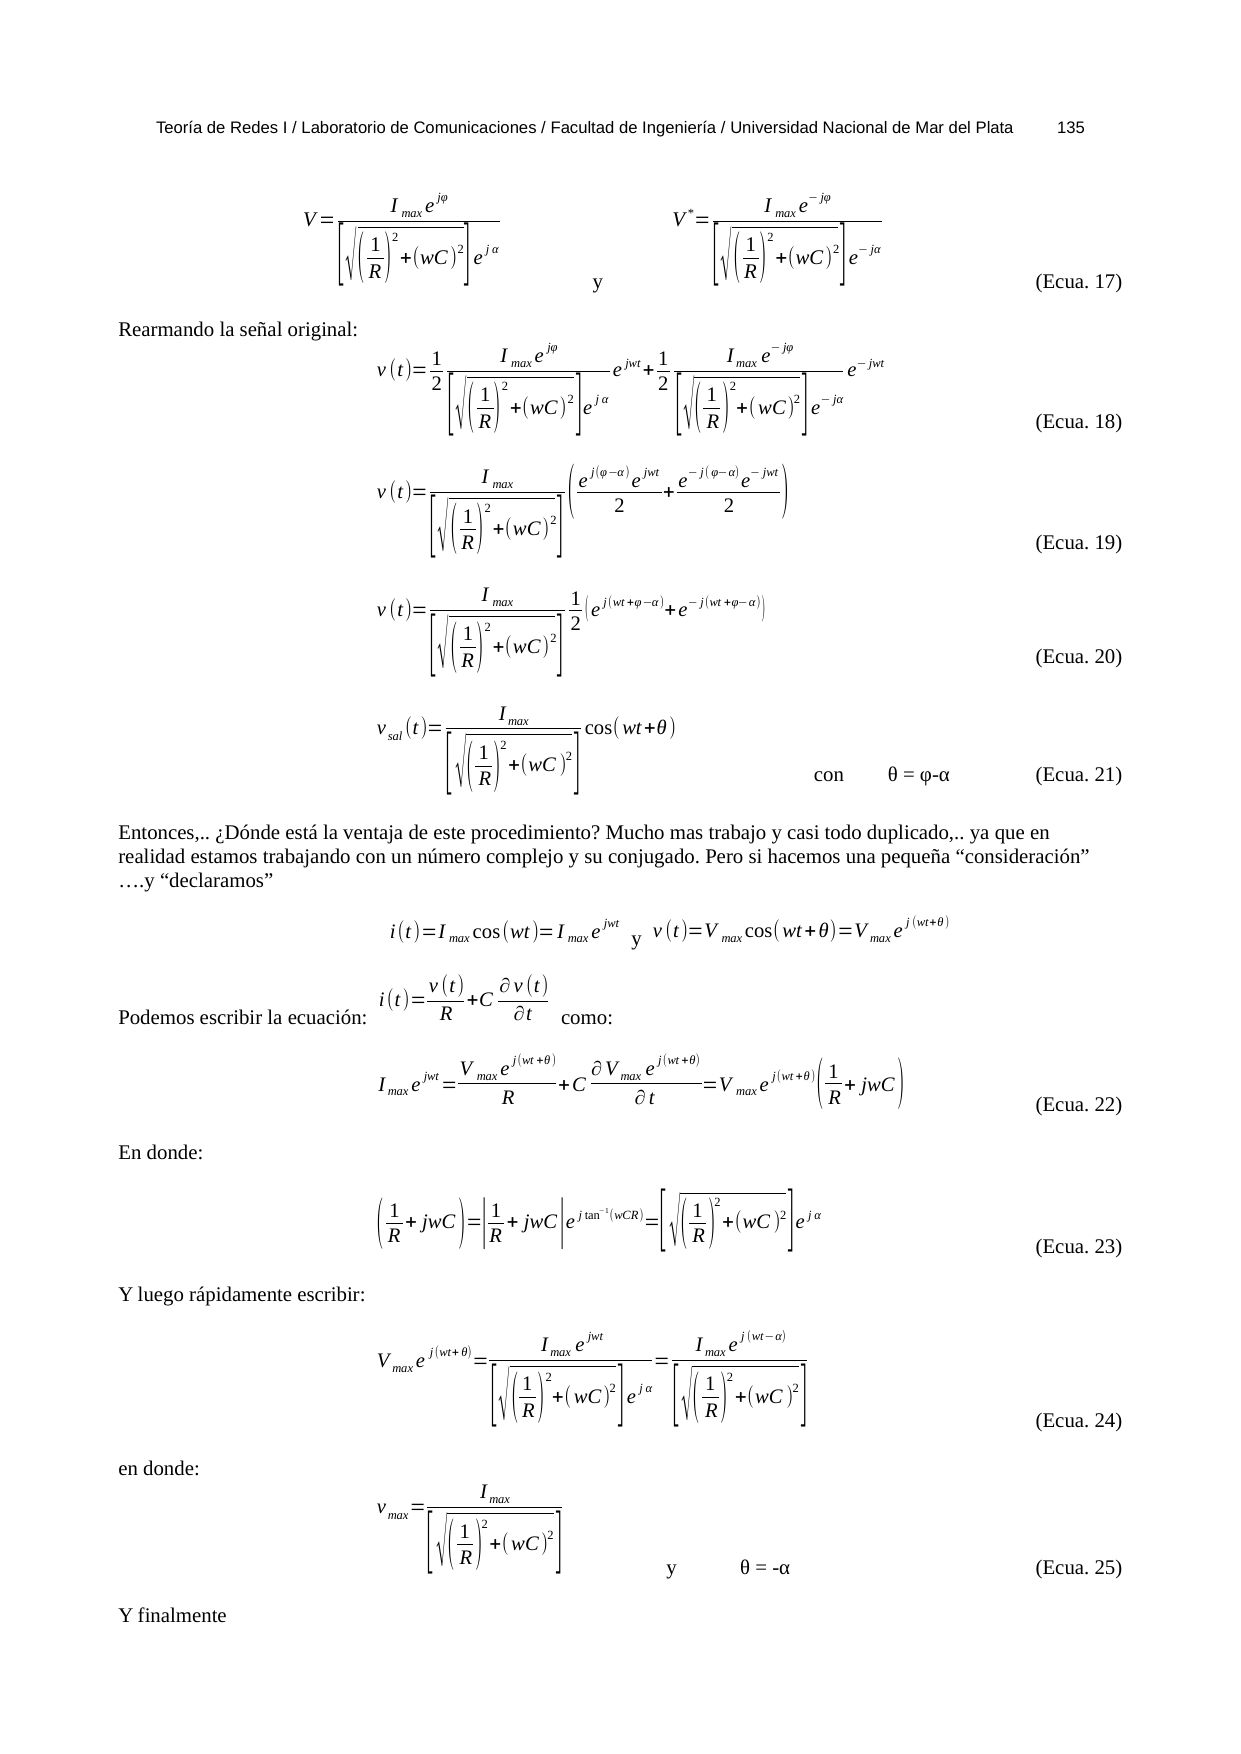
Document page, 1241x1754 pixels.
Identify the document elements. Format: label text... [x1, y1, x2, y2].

text (Ecua. 19) [118, 462, 1122, 559]
text Y finalmente [118, 1603, 1122, 1627]
text Entonces,.. ¿Dónde está la ventaja de este procedimiento? Mucho mas trabajo y casi todo duplicado,.. ya que en realidad estamos trabajando con un número complejo y su conjugado. Pero si hacemos una pequeña “consideración” ….y “declaramos” [118, 819, 1122, 892]
text y θ = -α (Ecua. 25) [118, 1480, 1122, 1579]
text (Ecua. 22) [118, 1053, 1122, 1116]
text y (Ecua. 17) [118, 191, 1122, 293]
text En donde: [118, 1140, 1122, 1164]
text con θ = φ-α (Ecua. 21) [118, 701, 1122, 796]
text (Ecua. 20) [118, 583, 1122, 677]
text y [118, 916, 1122, 950]
text (Ecua. 24) [118, 1330, 1122, 1432]
text Rearmando la señal original: [118, 317, 1122, 341]
text (Ecua. 18) [118, 341, 1122, 438]
text en donde: [118, 1456, 1122, 1480]
text Podemos escribir la ecuación: como: [118, 974, 1122, 1029]
text (Ecua. 23) [118, 1188, 1122, 1258]
text Y luego rápidamente escribir: [118, 1282, 1122, 1306]
